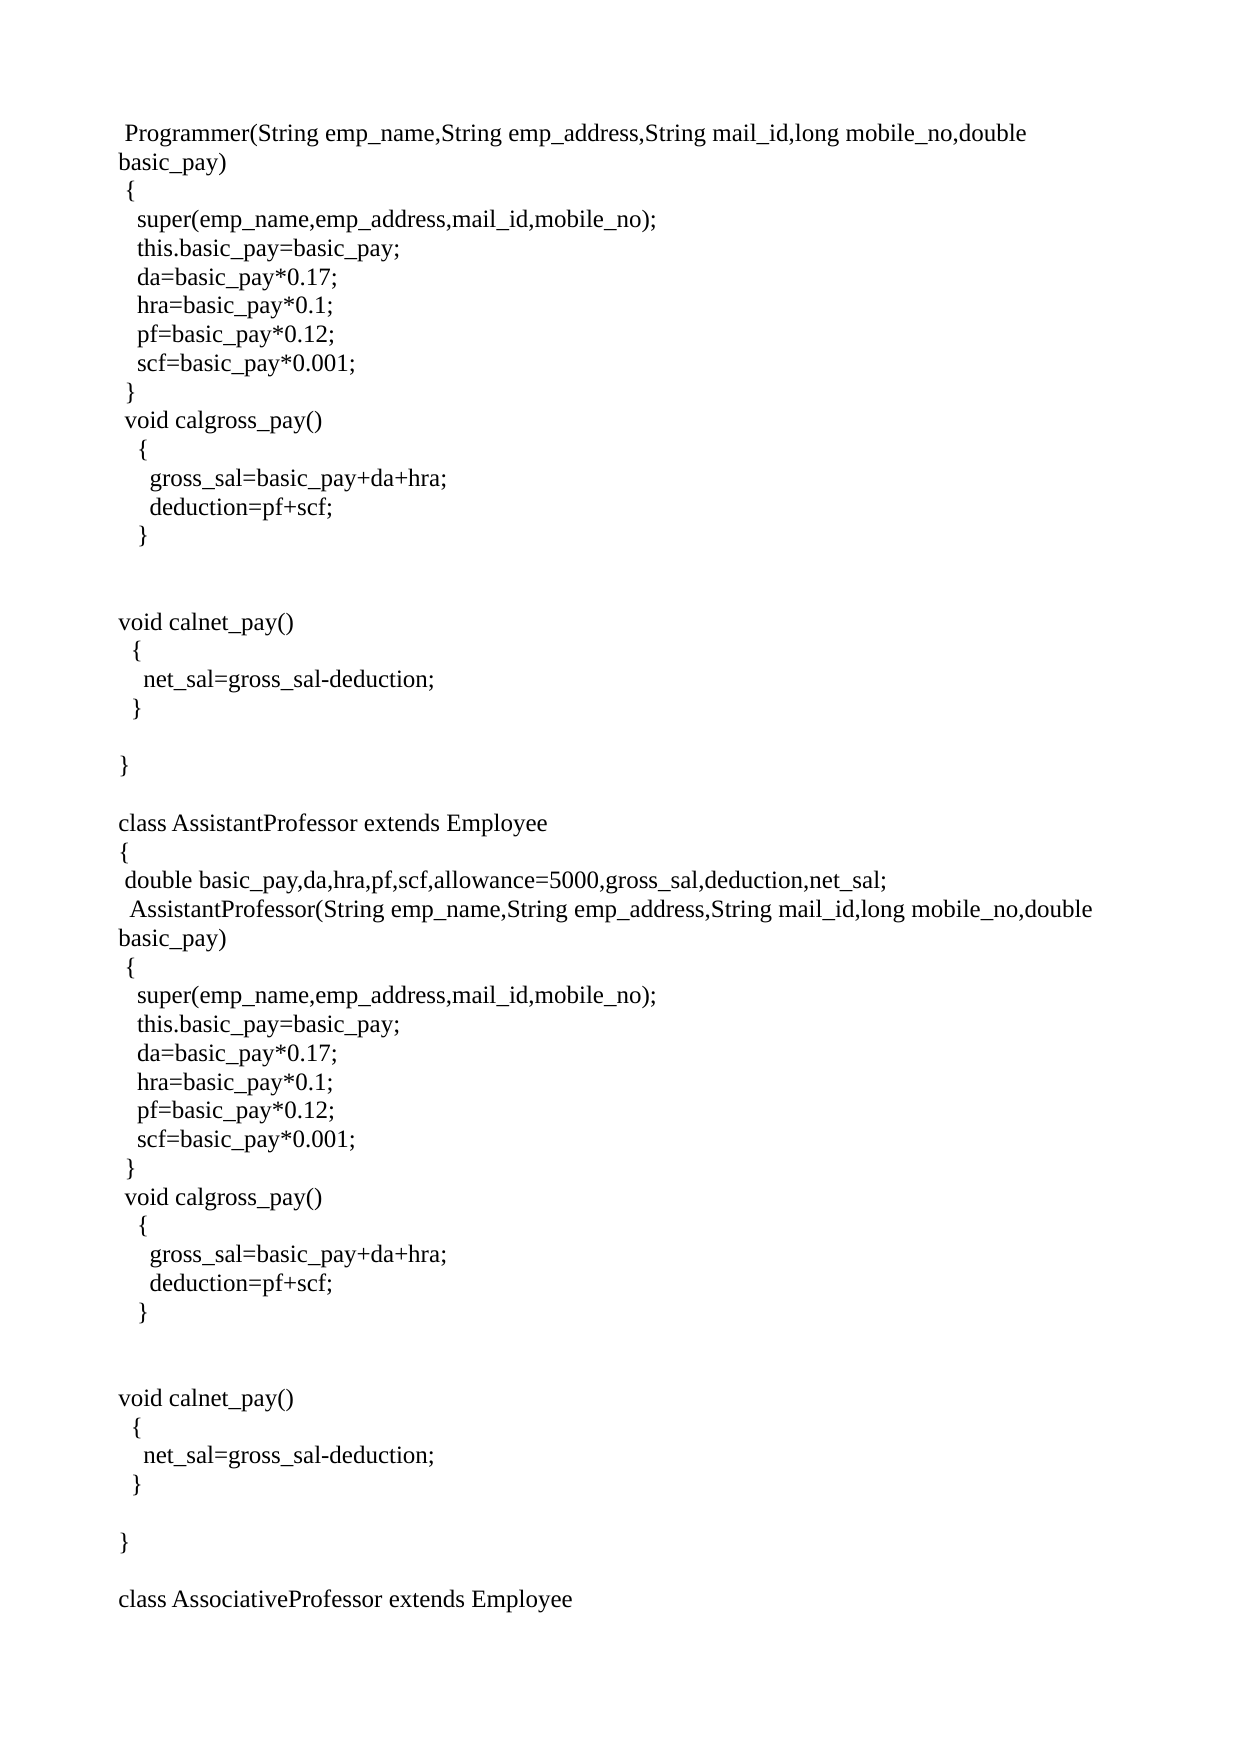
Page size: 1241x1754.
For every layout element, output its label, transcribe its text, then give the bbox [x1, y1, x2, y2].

text da=basic_pay*0.17; [118, 262, 1122, 291]
text deduction=pf+scf; [118, 1268, 1122, 1297]
text { [118, 837, 1122, 866]
text void calgross_pay() [118, 1182, 1122, 1211]
text { [118, 952, 1122, 981]
text } [118, 1297, 1122, 1326]
text void calnet_pay() [118, 607, 1122, 636]
text super(emp_name,emp_address,mail_id,mobile_no); [118, 981, 1122, 1009]
text this.basic_pay=basic_pay; [118, 233, 1122, 262]
text void calgross_pay() [118, 406, 1122, 434]
text } [118, 1469, 1122, 1498]
text class AssistantProfessor extends Employee [118, 808, 1122, 837]
text gross_sal=basic_pay+da+hra; [118, 1239, 1122, 1268]
text this.basic_pay=basic_pay; [118, 1009, 1122, 1038]
text { [118, 1412, 1122, 1441]
text da=basic_pay*0.17; [118, 1038, 1122, 1067]
text { [118, 1211, 1122, 1239]
text } [118, 693, 1122, 722]
text super(emp_name,emp_address,mail_id,mobile_no); [118, 204, 1122, 233]
text } [118, 1527, 1122, 1556]
text gross_sal=basic_pay+da+hra; [118, 463, 1122, 492]
text } [118, 751, 1122, 779]
text net_sal=gross_sal-deduction; [118, 1441, 1122, 1469]
text scf=basic_pay*0.001; [118, 348, 1122, 377]
text { [118, 434, 1122, 463]
text net_sal=gross_sal-deduction; [118, 664, 1122, 693]
text Programmer(String emp_name,String emp_address,String mail_id,long mobile_no,double basic_pay) [118, 118, 1122, 176]
text double basic_pay,da,hra,pf,scf,allowance=5000,gross_sal,deduction,net_sal; [118, 866, 1122, 894]
text } [118, 1153, 1122, 1182]
text class AssociativeProfessor extends Employee [118, 1584, 1122, 1613]
text deduction=pf+scf; [118, 492, 1122, 521]
text AssistantProfessor(String emp_name,String emp_address,String mail_id,long mobile_no,double basic_pay) [118, 894, 1122, 952]
text { [118, 636, 1122, 664]
text } [118, 521, 1122, 549]
text void calnet_pay() [118, 1383, 1122, 1412]
text scf=basic_pay*0.001; [118, 1124, 1122, 1153]
text pf=basic_pay*0.12; [118, 319, 1122, 348]
text hra=basic_pay*0.1; [118, 1067, 1122, 1096]
text pf=basic_pay*0.12; [118, 1096, 1122, 1124]
text } [118, 377, 1122, 406]
text hra=basic_pay*0.1; [118, 291, 1122, 319]
text { [118, 176, 1122, 204]
